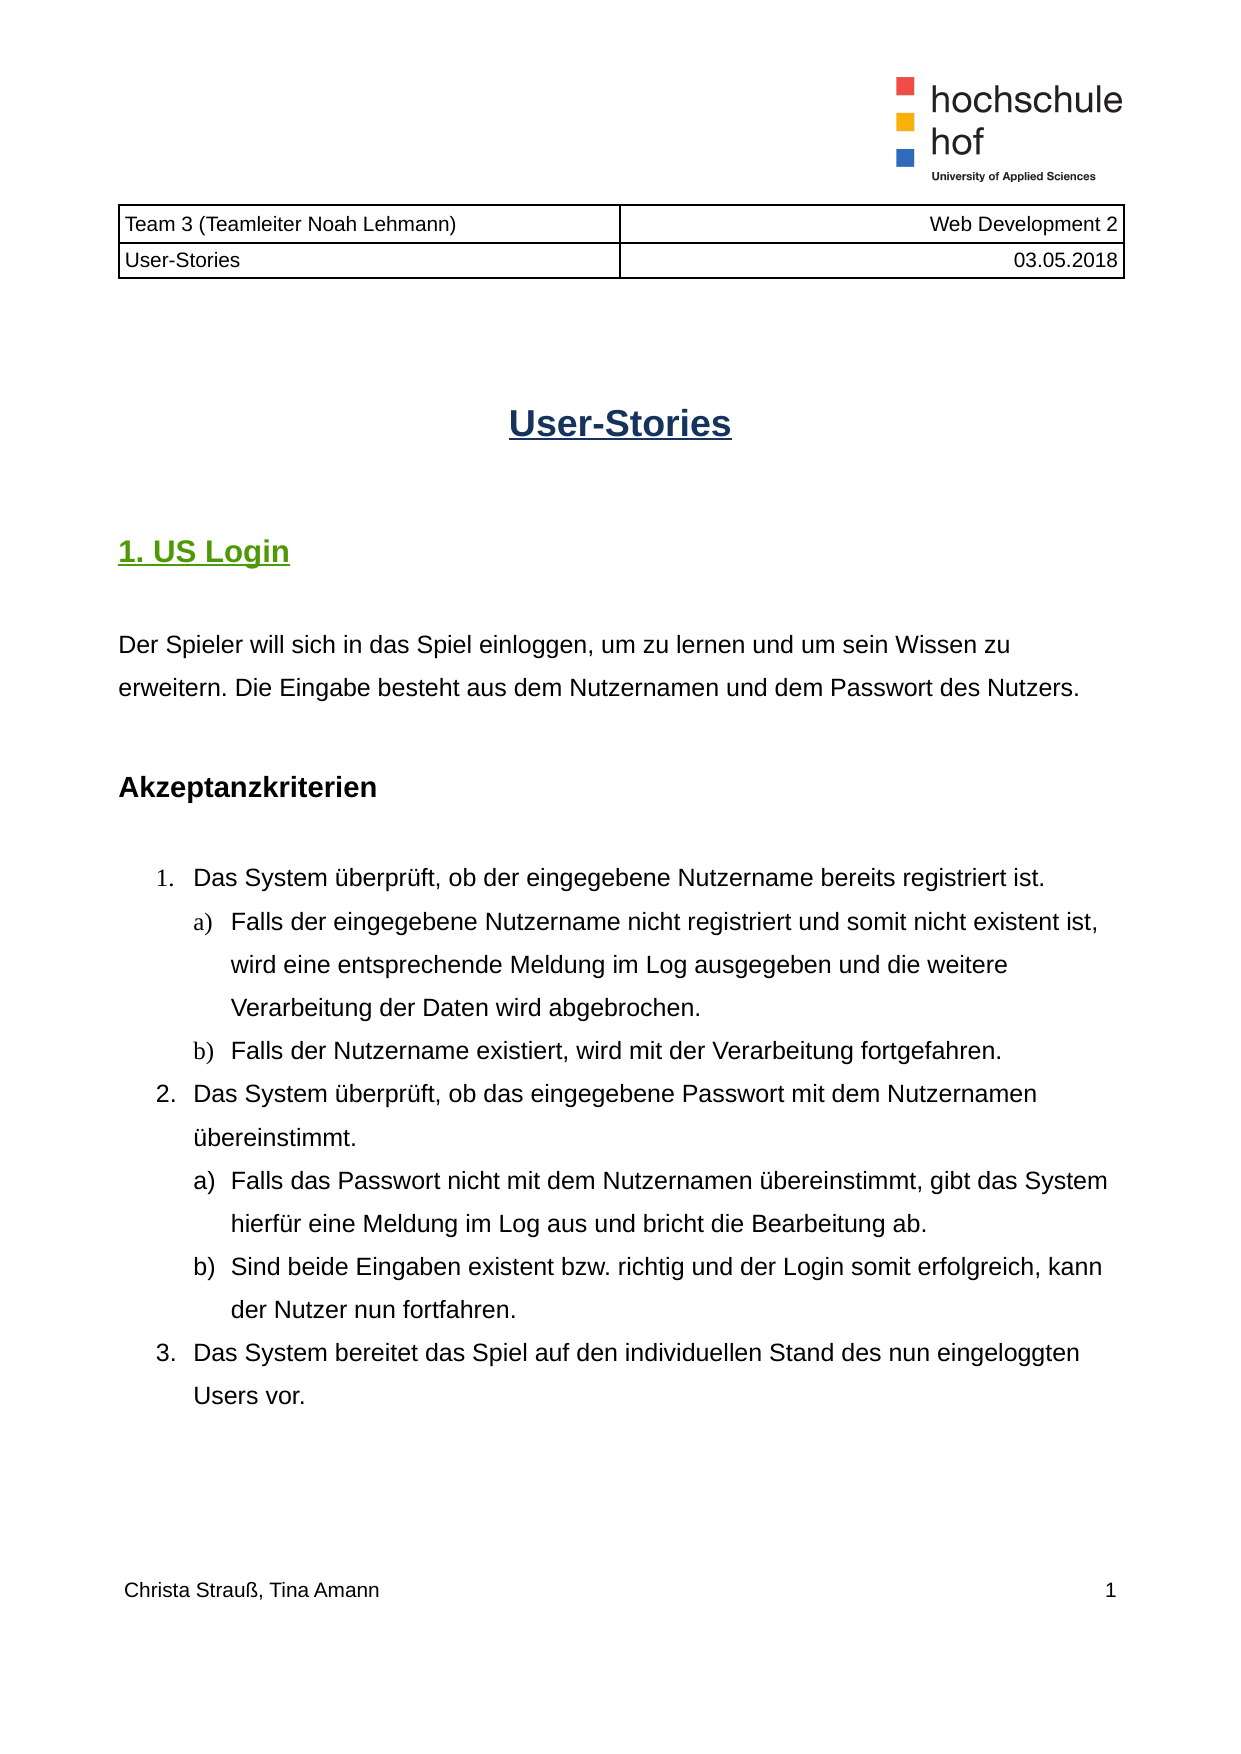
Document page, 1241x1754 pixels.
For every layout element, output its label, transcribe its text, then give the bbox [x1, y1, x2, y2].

picture [896, 77, 1122, 182]
list Falls der Nutzername existiert, wird mit der Verarbeitung fortgefahren. [193, 1036, 1122, 1065]
list Das System überprüft, ob das eingegebene Passwort mit dem Nutzernamen übereinstimmt. [156, 1079, 1122, 1151]
text Der Spieler will sich in das Spiel einloggen, um zu lernen und um sein Wissen zu erweitern. Die Eingabe besteht aus dem Nutzernamen und dem Passwort des Nutzers. [118, 630, 1122, 702]
text User-Stories [118, 401, 1122, 444]
list Falls der eingegebene Nutzername nicht registriert und somit nicht existent ist, wird eine entsprechende Meldung im Log ausgegeben und die weitere Verarbeitung der Daten wird abgebrochen. [193, 907, 1122, 1022]
list Falls das Passwort nicht mit dem Nutzernamen übereinstimmt, gibt das System hierfür eine Meldung im Log aus und bricht die Bearbeitung ab. [193, 1166, 1122, 1237]
list Das System bereitet das Spiel auf den individuellen Stand des nun eingeloggten Users vor. [156, 1338, 1122, 1410]
list Sind beide Eingaben existent bzw. richtig und der Login somit erfolgreich, kann der Nutzer nun fortfahren. [193, 1252, 1122, 1324]
text 1. US Login [118, 533, 1122, 569]
text Akzeptanzkriterien [118, 770, 1122, 803]
list Das System überprüft, ob der eingegebene Nutzername bereits registriert ist. [156, 863, 1122, 892]
